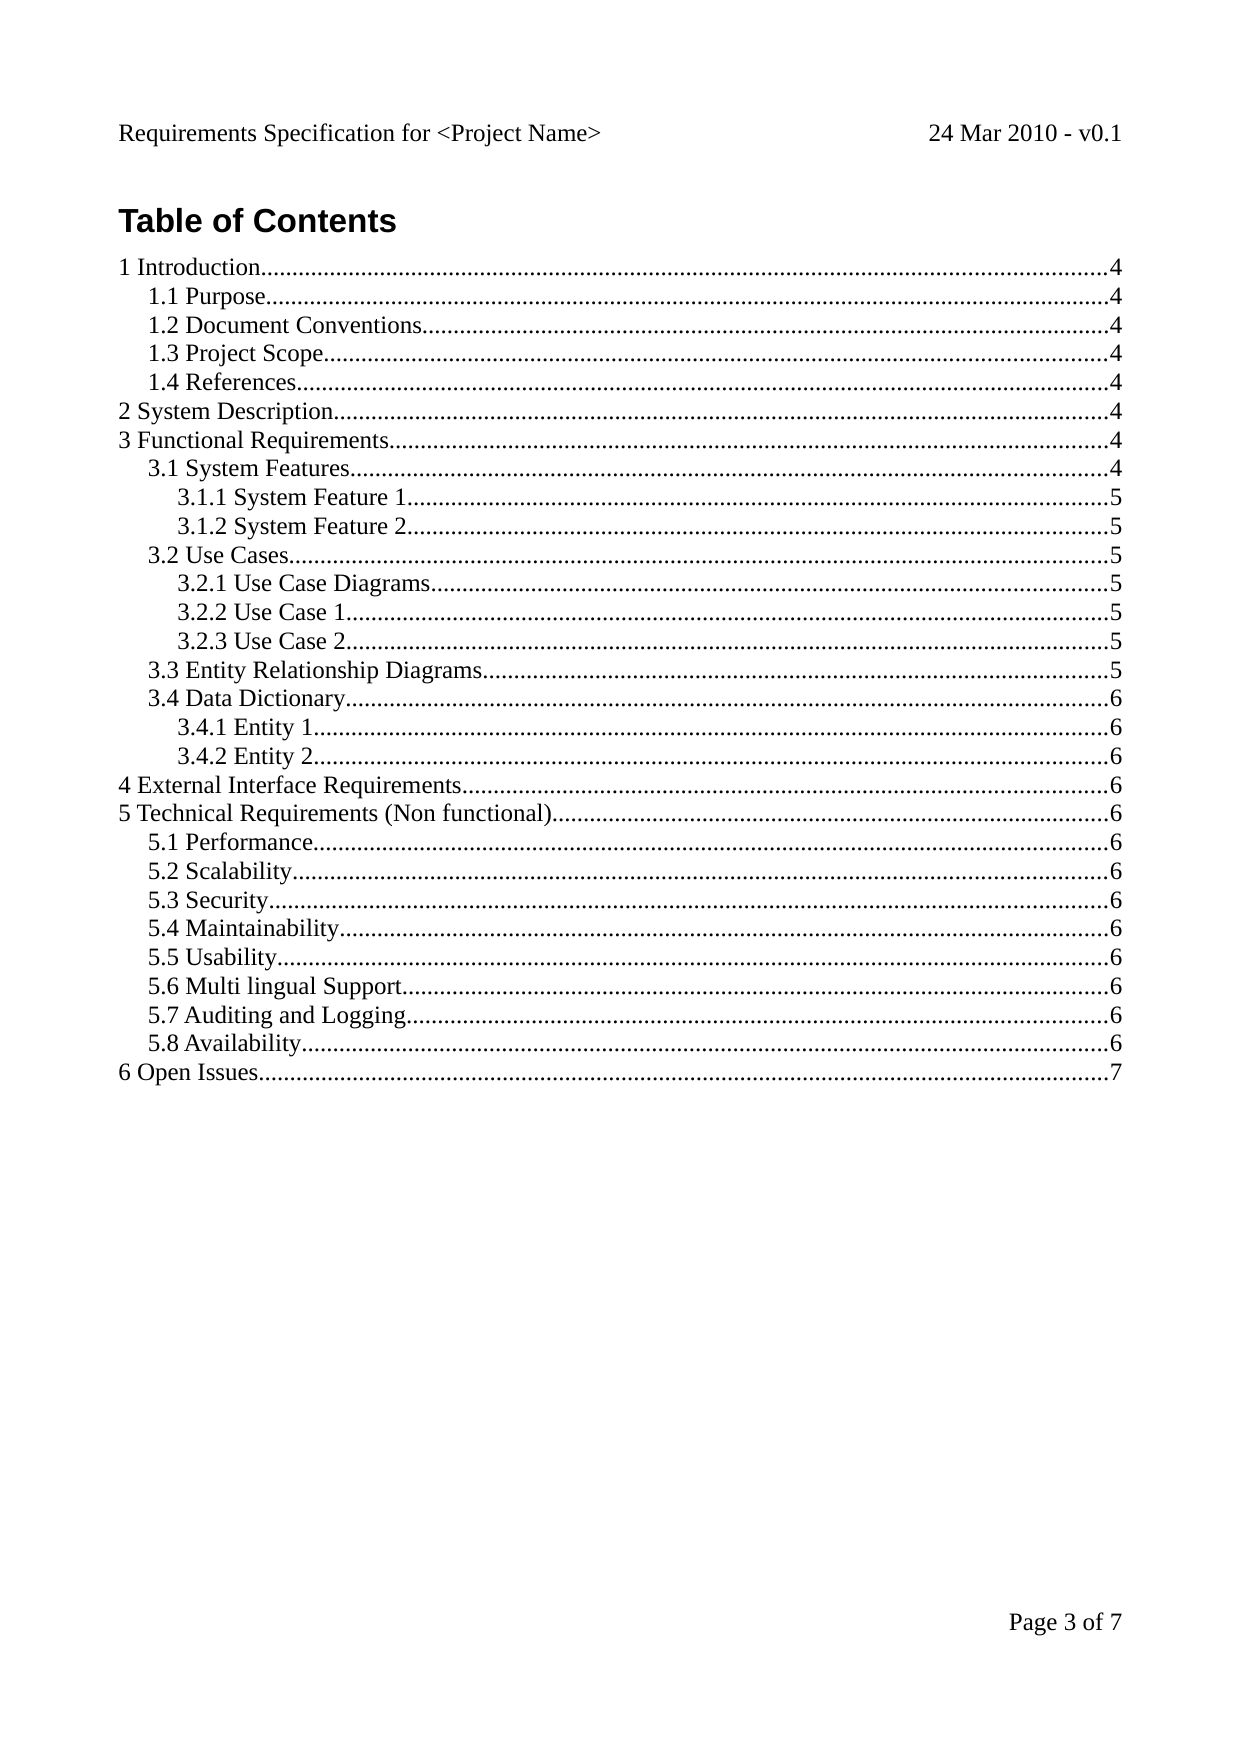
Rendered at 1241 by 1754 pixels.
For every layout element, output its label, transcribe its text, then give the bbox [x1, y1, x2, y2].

text 5.7 Auditing and Logging 6 [148, 1000, 1122, 1028]
text 3.1.1 System Feature 1 5 [177, 482, 1122, 511]
text 3.2 Use Cases 5 [148, 540, 1122, 568]
text 5.5 Usability 6 [148, 942, 1122, 971]
text 3.3 Entity Relationship Diagrams 5 [148, 655, 1122, 683]
text 1.3 Project Scope 4 [148, 338, 1122, 367]
text 3.2.3 Use Case 2 5 [177, 626, 1122, 655]
text 5.8 Availability 6 [148, 1028, 1122, 1057]
text 5.6 Multi lingual Support 6 [148, 971, 1122, 1000]
text 5 Technical Requirements (Non functional) 6 [118, 798, 1122, 827]
text 3.2.1 Use Case Diagrams 5 [177, 568, 1122, 597]
text 1.4 References 4 [148, 367, 1122, 396]
text 5.4 Maintainability 6 [148, 913, 1122, 942]
text 4 External Interface Requirements 6 [118, 770, 1122, 798]
text 5.3 Security 6 [148, 885, 1122, 913]
text 5.1 Performance 6 [148, 827, 1122, 856]
text 3.1 System Features 4 [148, 453, 1122, 482]
text 3 Functional Requirements 4 [118, 425, 1122, 453]
text 3.2.2 Use Case 1 5 [177, 597, 1122, 626]
text 1 Introduction 4 [118, 252, 1122, 281]
text 3.4.1 Entity 1 6 [177, 712, 1122, 741]
text 1.1 Purpose 4 [148, 281, 1122, 310]
text 5.2 Scalability 6 [148, 856, 1122, 885]
text 3.1.2 System Feature 2 5 [177, 511, 1122, 540]
text 1.2 Document Conventions 4 [148, 310, 1122, 338]
text 3.4 Data Dictionary 6 [148, 683, 1122, 712]
text 6 Open Issues 7 [118, 1057, 1122, 1086]
text 3.4.2 Entity 2 6 [177, 741, 1122, 770]
text 2 System Description 4 [118, 396, 1122, 425]
subtitle Table of Contents [118, 201, 1122, 240]
